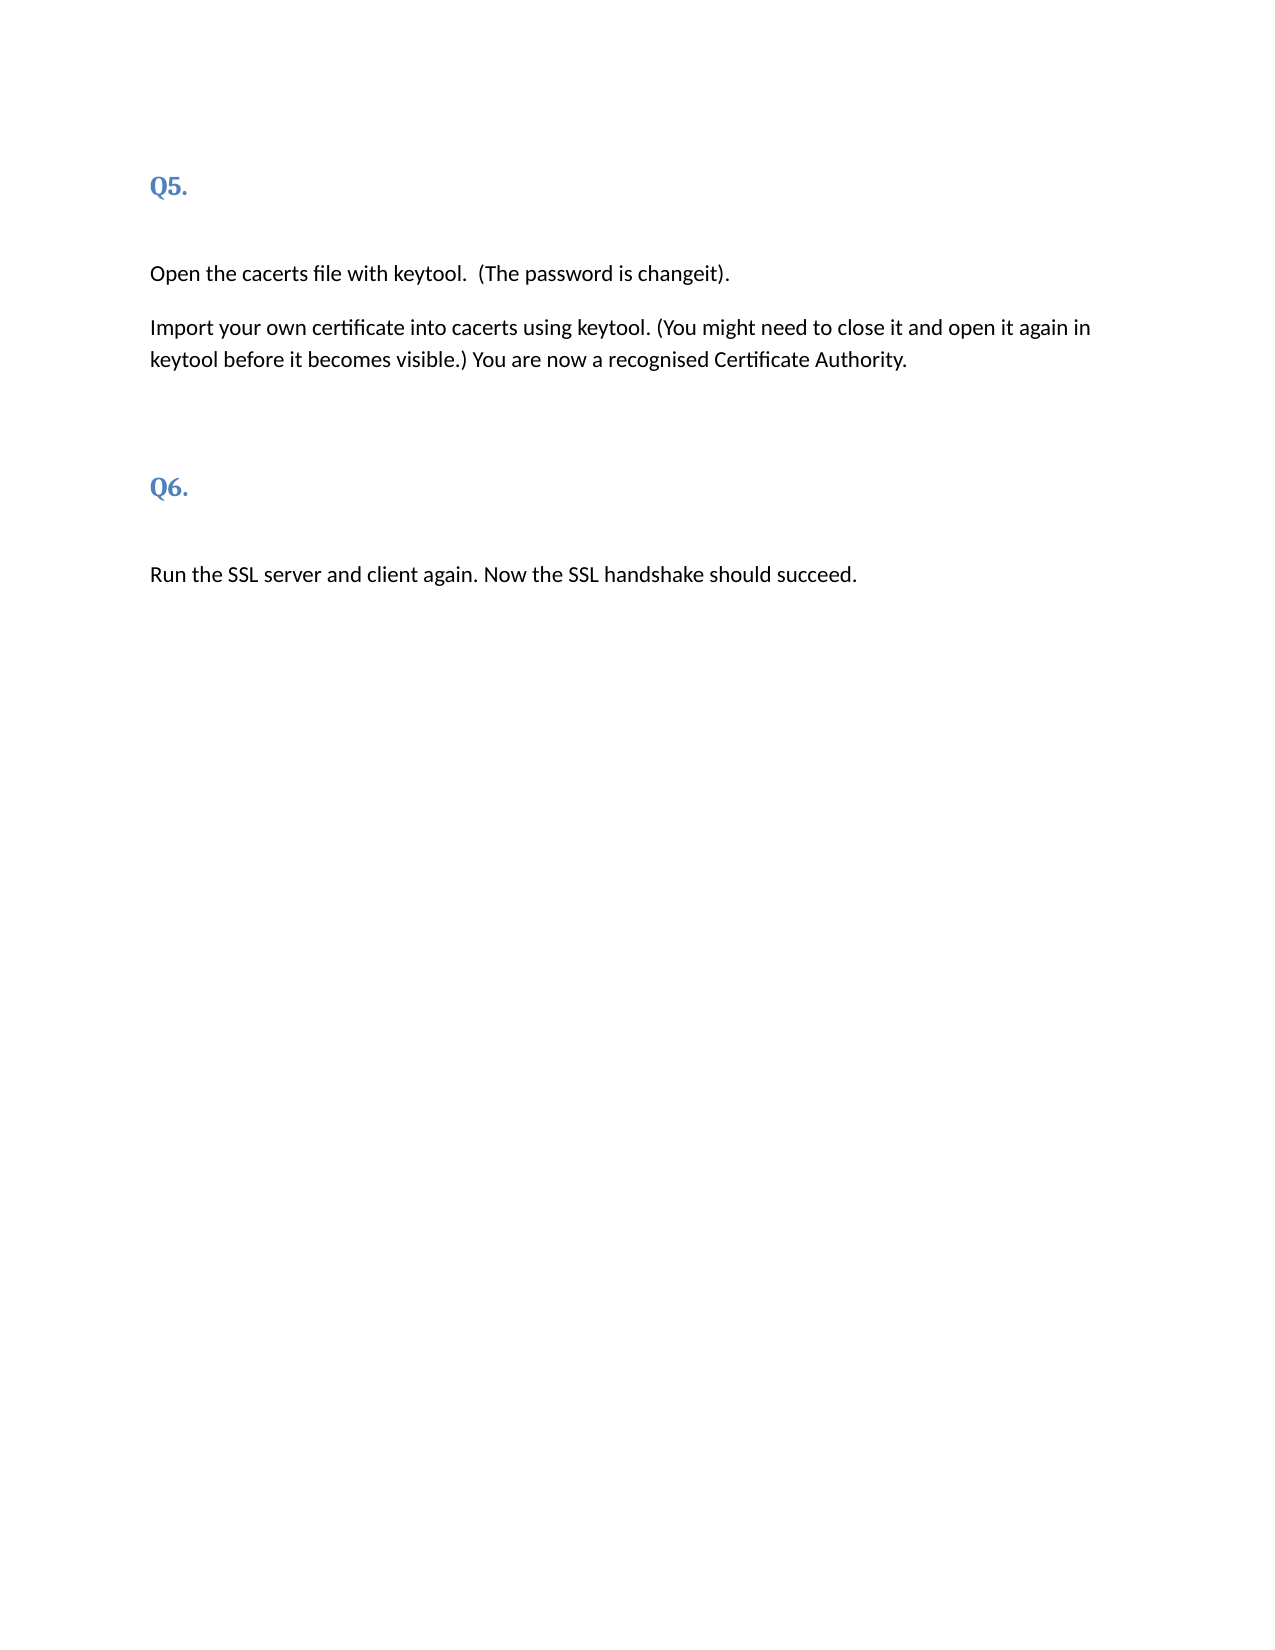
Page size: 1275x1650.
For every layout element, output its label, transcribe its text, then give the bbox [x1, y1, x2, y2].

subtitle Q6. [150, 472, 1125, 503]
text Open the cacerts file with keytool. (The password is changeit). [150, 259, 1125, 288]
subtitle Q5. [150, 171, 1125, 202]
text Run the SSL server and client again. Now the SSL handshake should succeed. [150, 560, 1125, 588]
text Import your own certificate into cacerts using keytool. (You might need to close it and open it again in keytool before it becomes visible.) You are now a recognised Certificate Authority. [150, 313, 1125, 373]
